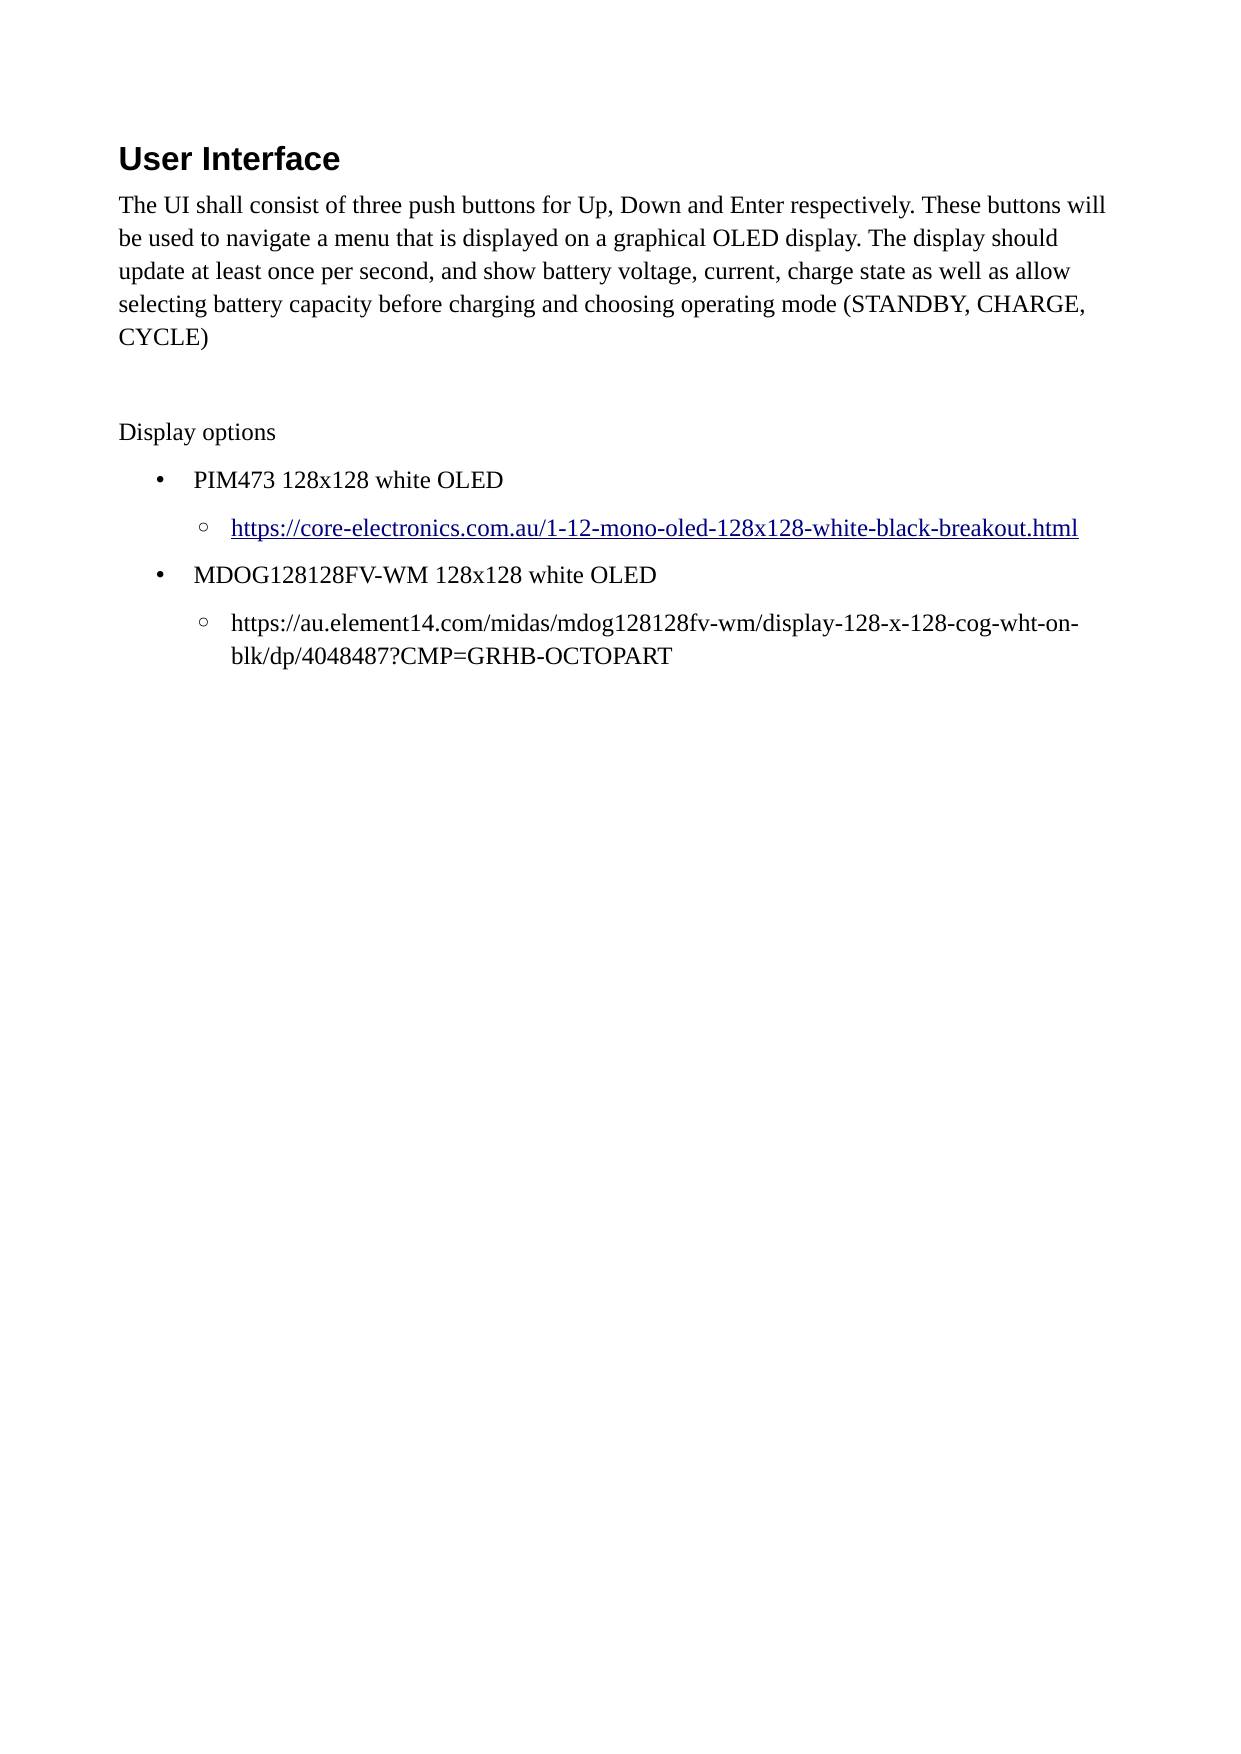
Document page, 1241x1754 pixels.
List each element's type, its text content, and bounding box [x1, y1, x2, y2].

text The UI shall consist of three push buttons for Up, Down and Enter respectively. These buttons will be used to navigate a menu that is displayed on a graphical OLED display. The display should update at least once per second, and show battery voltage, current, charge state as well as allow selecting battery capacity before charging and choosing operating mode (STANDBY, CHARGE, CYCLE) [118, 190, 1122, 351]
text Display options [118, 417, 1122, 446]
subtitle User Interface [118, 139, 1122, 178]
list PIM473 128x128 white OLED [156, 465, 1122, 494]
list https://au.element14.com/midas/mdog128128fv-wm/display-128-x-128-cog-wht-on-blk/dp/4048487?CMP=GRHB-OCTOPART [193, 608, 1122, 669]
list https://core-electronics.com.au/1-12-mono-oled-128x128-white-black-breakout.html [193, 513, 1122, 541]
list MDOG128128FV-WM 128x128 white OLED [156, 560, 1122, 589]
